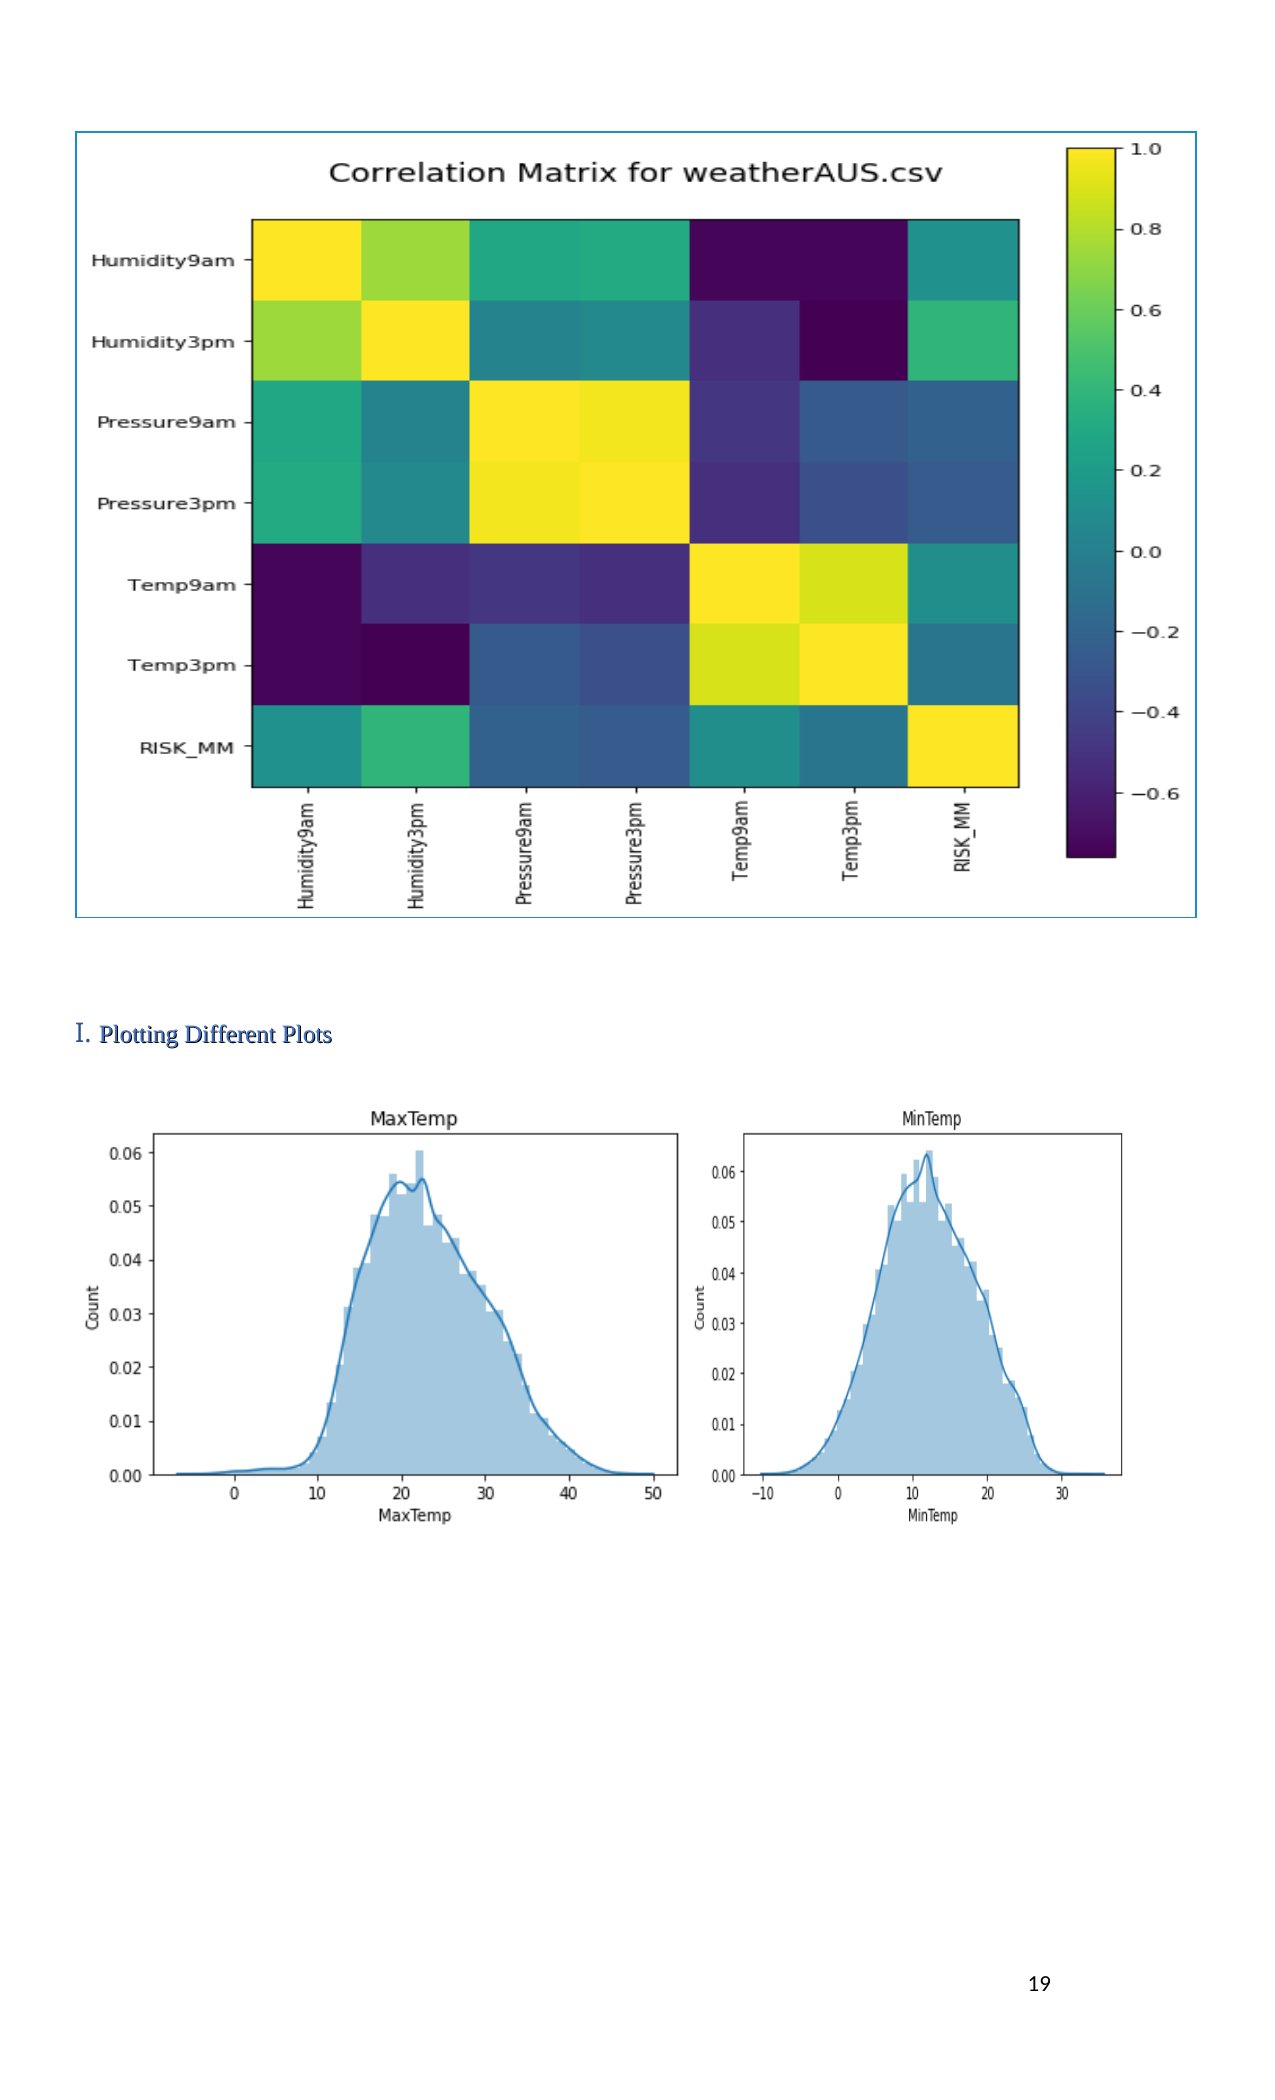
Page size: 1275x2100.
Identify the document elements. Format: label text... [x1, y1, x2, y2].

subtitle I. Plotting Different Plots [75, 1014, 1200, 1051]
